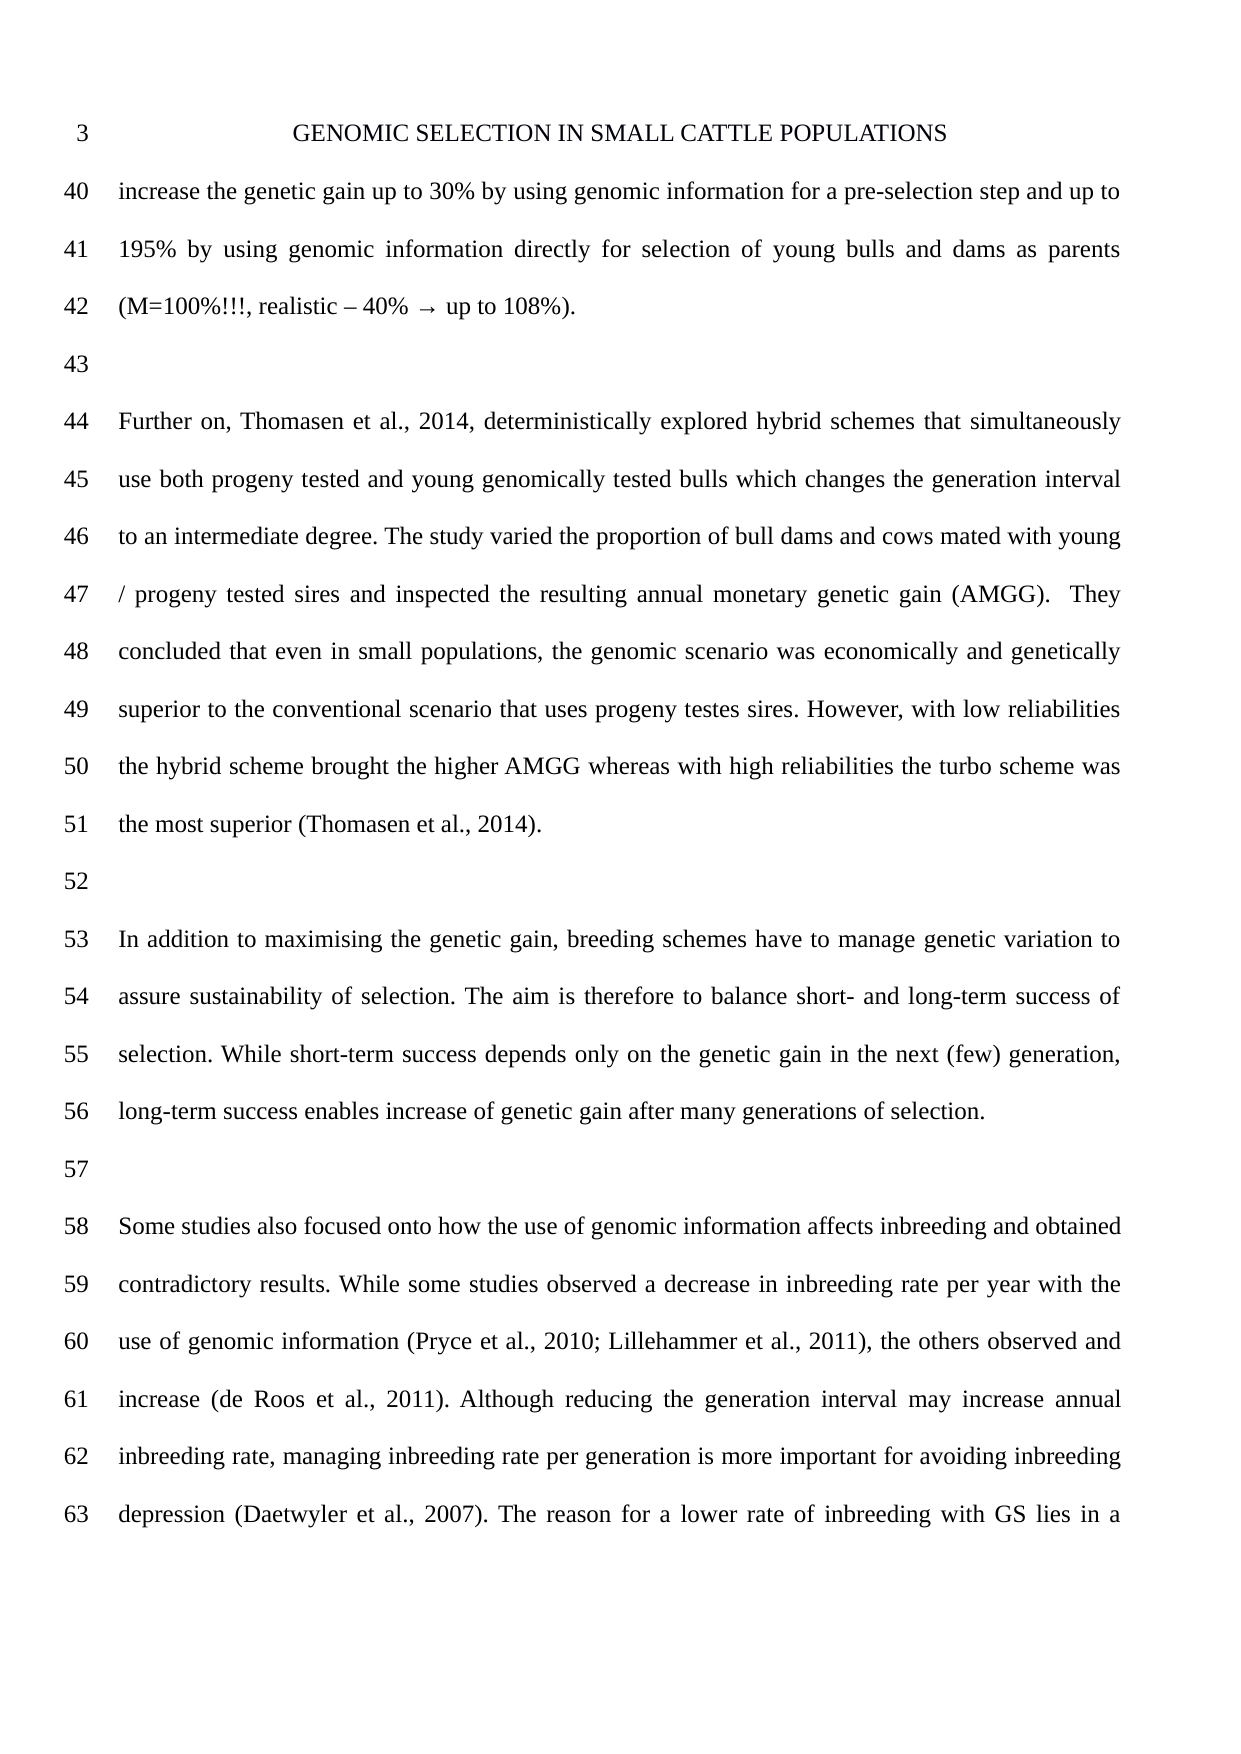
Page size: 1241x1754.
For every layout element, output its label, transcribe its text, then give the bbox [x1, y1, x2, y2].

text In addition to maximising the genetic gain, breeding schemes have to manage genetic variation to assure sustainability of selection. The aim is therefore to balance short- and long-term success of selection. While short-term success depends only on the genetic gain in the next (few) generation, long-term success enables increase of genetic gain after many generations of selection. [118, 924, 1122, 1125]
text Some studies also focused onto how the use of genomic information affects inbreeding and obtained contradictory results. While some studies observed a decrease in inbreeding rate per year with the use of genomic information (Pryce et al., 2010; Lillehammer et al., 2011), the others observed and increase (de Roos et al., 2011). Although reducing the generation interval may increase annual inbreeding rate, managing inbreeding rate per generation is more important for avoiding inbreeding depression (Daetwyler et al., 2007). The reason for a lower rate of inbreeding with GS lies in a [118, 1211, 1122, 1528]
text increase the genetic gain up to 30% by using genomic information for a pre-selection step and up to 195% by using genomic information directly for selection of young bulls and dams as parents (M=100%!!!, realistic – 40% → up to 108%). [118, 176, 1122, 320]
text Further on, Thomasen et al., 2014, deterministically explored hybrid schemes that simultaneously use both progeny tested and young genomically tested bulls which changes the generation interval to an intermediate degree. The study varied the proportion of bull dams and cows mated with young / progeny tested sires and inspected the resulting annual monetary genetic gain (AMGG). They concluded that even in small populations, the genomic scenario was economically and genetically superior to the conventional scenario that uses progeny testes sires. However, with low reliabilities the hybrid scheme brought the higher AMGG whereas with high reliabilities the turbo scheme was the most superior (Thomasen et al., 2014). [118, 406, 1122, 838]
